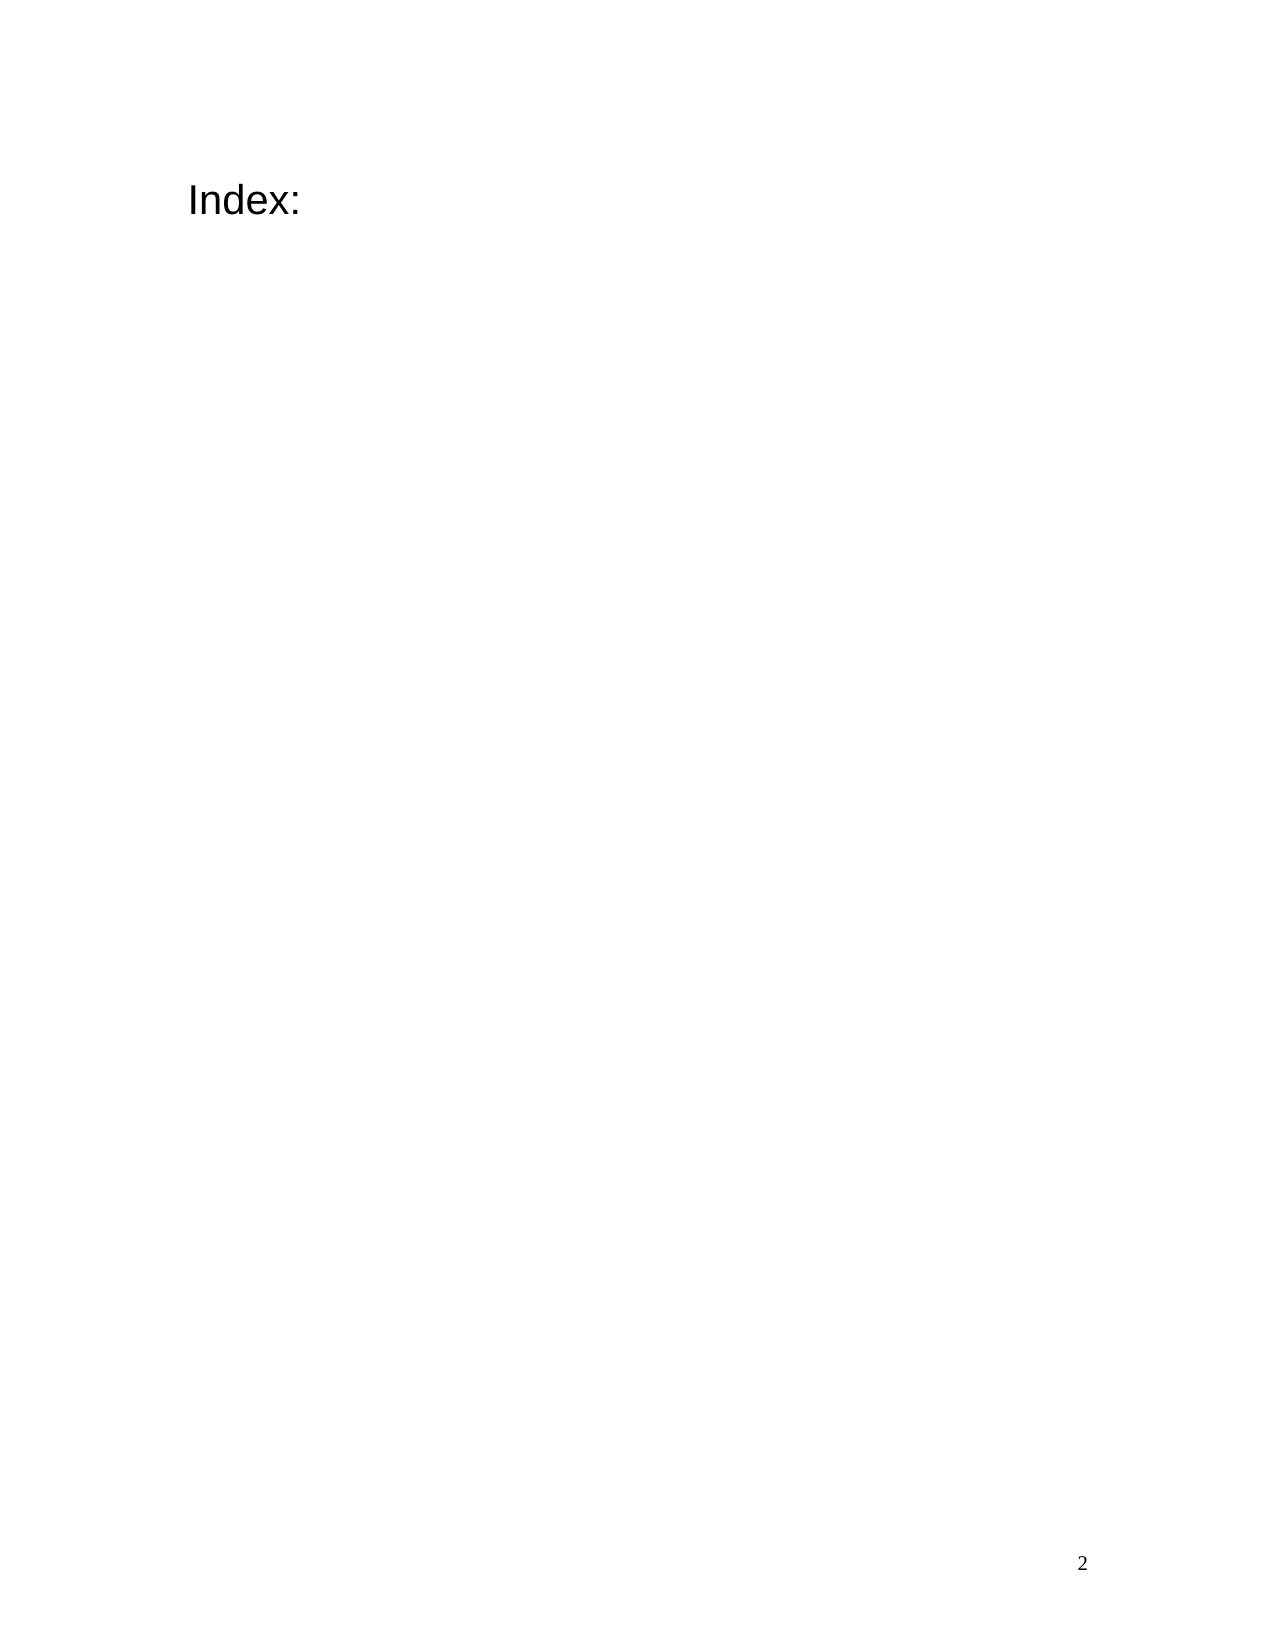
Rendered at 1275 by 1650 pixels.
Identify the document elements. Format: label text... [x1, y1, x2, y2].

subtitle Index: [187, 175, 1087, 223]
